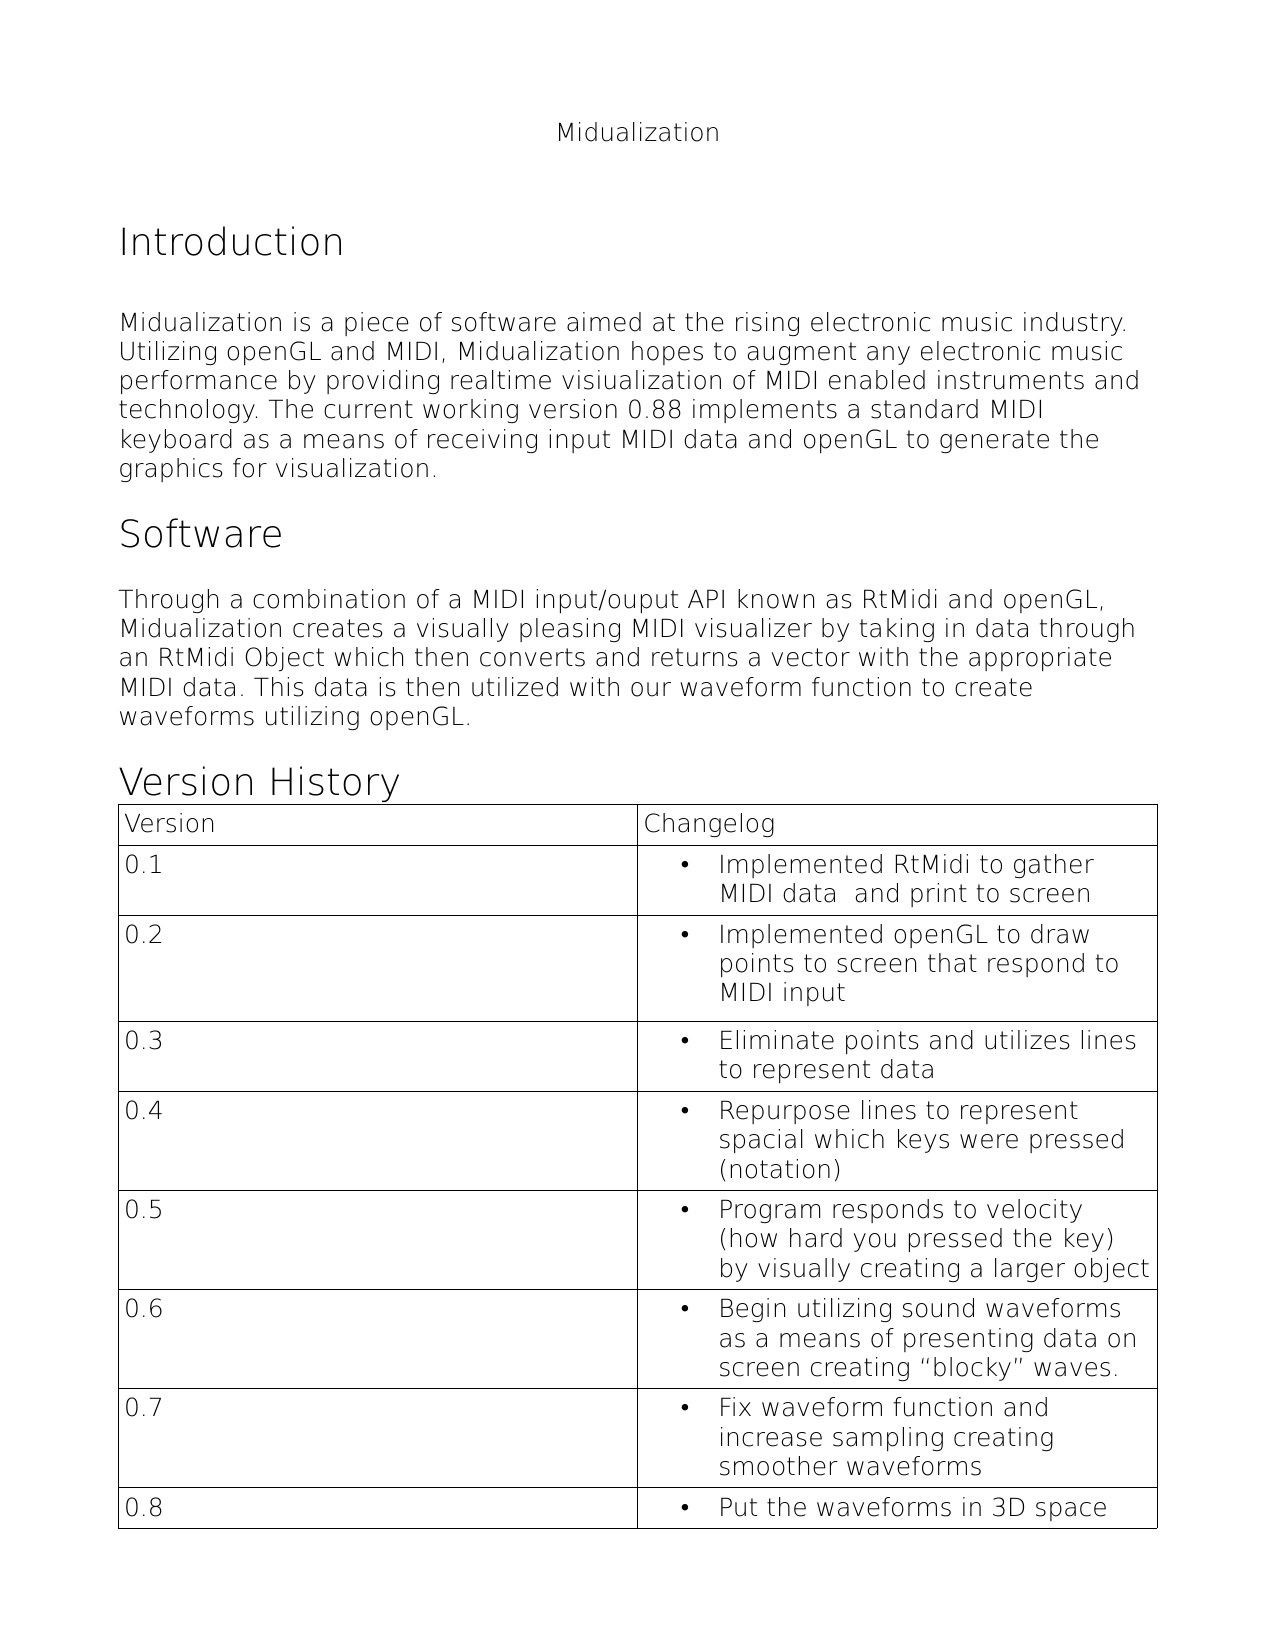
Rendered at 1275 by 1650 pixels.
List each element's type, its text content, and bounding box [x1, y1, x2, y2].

table_cell 0.6 [119, 1290, 637, 1388]
text Version History [118, 760, 1157, 804]
table_cell Implemented RtMidi to gather MIDI data and print to screen [638, 846, 1157, 914]
text Introduction [118, 221, 1157, 264]
table_cell 0.5 [119, 1191, 637, 1289]
text Through a combination of a MIDI input/ouput API known as RtMidi and openGL, Midualization creates a visually pleasing MIDI visualizer by taking in data through an RtMidi Object which then converts and returns a vector with the appropriate MIDI data. This data is then utilized with our waveform function to create waveforms utilizing openGL. [118, 585, 1157, 731]
text Midualization is a piece of software aimed at the rising electronic music industry. Utilizing openGL and MIDI, Midualization hopes to augment any electronic music performance by providing realtime visiualization of MIDI enabled instruments and technology. The current working version 0.88 implements a standard MIDI keyboard as a means of receiving input MIDI data and openGL to generate the graphics for visualization. [118, 308, 1157, 483]
table_cell Repurpose lines to represent spacial which keys were pressed (notation) [638, 1092, 1157, 1190]
table_cell Begin utilizing sound waveforms as a means of presenting data on screen creating “blocky” waves. [638, 1290, 1157, 1388]
table_cell 0.3 [119, 1022, 637, 1091]
table_cell Fix waveform function and increase sampling creating smoother waveforms [638, 1389, 1157, 1487]
table_cell Program responds to velocity (how hard you pressed the key) by visually creating a larger object [638, 1191, 1157, 1289]
table_cell 0.7 [119, 1389, 637, 1487]
table_cell Implemented openGL to draw points to screen that respond to MIDI input [638, 916, 1157, 1021]
table_cell Put the waveforms in 3D space [638, 1488, 1157, 1528]
table_cell Eliminate points and utilizes lines to represent data [638, 1022, 1157, 1091]
table_cell 0.2 [119, 916, 637, 1021]
text Software [118, 512, 1157, 556]
table_header Version [119, 805, 637, 844]
table_cell 0.1 [119, 846, 637, 914]
table_header Changelog [638, 805, 1157, 844]
table_cell 0.8 [119, 1488, 637, 1528]
table_cell 0.4 [119, 1092, 637, 1190]
